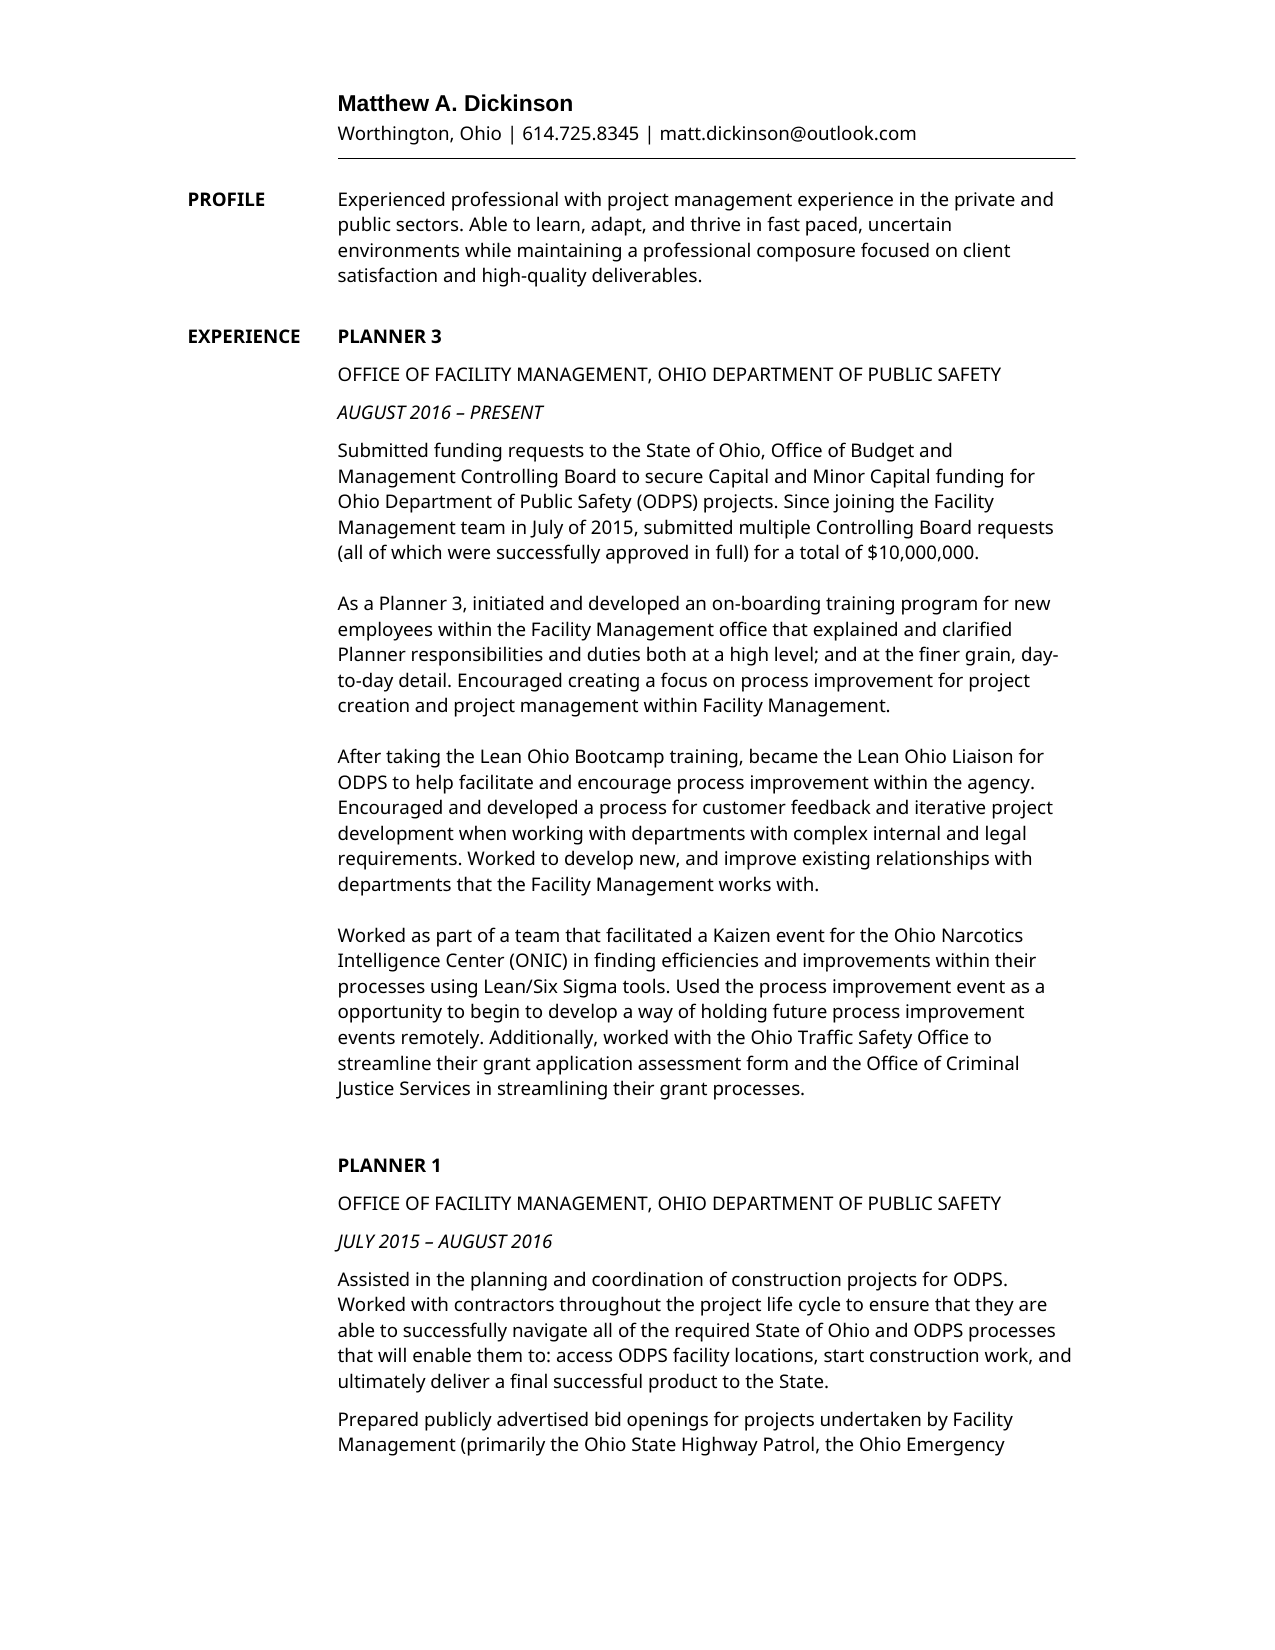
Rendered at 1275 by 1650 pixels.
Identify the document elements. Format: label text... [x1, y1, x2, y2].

table_cell EXPERIENCE [188, 308, 337, 1465]
table_cell PLANNER 3 OFFICE OF FACILITY MANAGEMENT, OHIO DEPARTMENT OF PUBLIC SAFETY AUGUST 2016 – PRESENT Submitted funding requests to the State of Ohio, Office of Budget and Management Controlling Board to secure Capital and Minor Capital funding for Ohio Department of Public Safety (ODPS) projects. Since joining the Facility Management team in July of 2015, submitted multiple Controlling Board requests (all of which were successfully approved in full) for a total of $10,000,000. As a Planner 3, initiated and developed an on-boarding training program for new employees within the Facility Management office that explained and clarified Planner responsibilities and duties both at a high level; and at the finer grain, day-to-day detail. Encouraged creating a focus on process improvement for project creation and project management within Facility Management. After taking the Lean Ohio Bootcamp training, became the Lean Ohio Liaison for ODPS to help facilitate and encourage process improvement within the agency. Encouraged and developed a process for customer feedback and iterative project development when working with departments with complex internal and legal requirements. Worked to develop new, and improve existing relationships with departments that the Facility Management works with. Worked as part of a team that facilitated a Kaizen event for the Ohio Narcotics Intelligence Center (ONIC) in finding efficiencies and improvements within their processes using Lean/Six Sigma tools. Used the process improvement event as a opportunity to begin to develop a way of holding future process improvement events remotely. Additionally, worked with the Ohio Traffic Safety Office to streamline their grant application assessment form and the Office of Criminal Justice Services in streamlining their grant processes. PLANNER 1 OFFICE OF FACILITY MANAGEMENT, OHIO DEPARTMENT OF PUBLIC SAFETY JULY 2015 – AUGUST 2016 Assisted in the planning and coordination of construction projects for ODPS. Worked with contractors throughout the project life cycle to ensure that they are able to successfully navigate all of the required State of Ohio and ODPS processes that will enable them to: access ODPS facility locations, start construction work, and ultimately deliver a final successful product to the State. Prepared publicly advertised bid openings for projects undertaken by Facility Management (primarily the Ohio State Highway Patrol, the Ohio Emergency [338, 308, 1087, 1465]
table_header Matthew A. Dickinson Worthington, Ohio | 614.725.8345 | matt.dickinson@outlook.com [338, 75, 1087, 171]
table_header [188, 75, 337, 171]
table_cell PROFILE [188, 171, 337, 308]
table_cell Experienced professional with project management experience in the private and public sectors. Able to learn, adapt, and thrive in fast paced, uncertain environments while maintaining a professional composure focused on client satisfaction and high-quality deliverables. [338, 171, 1087, 308]
